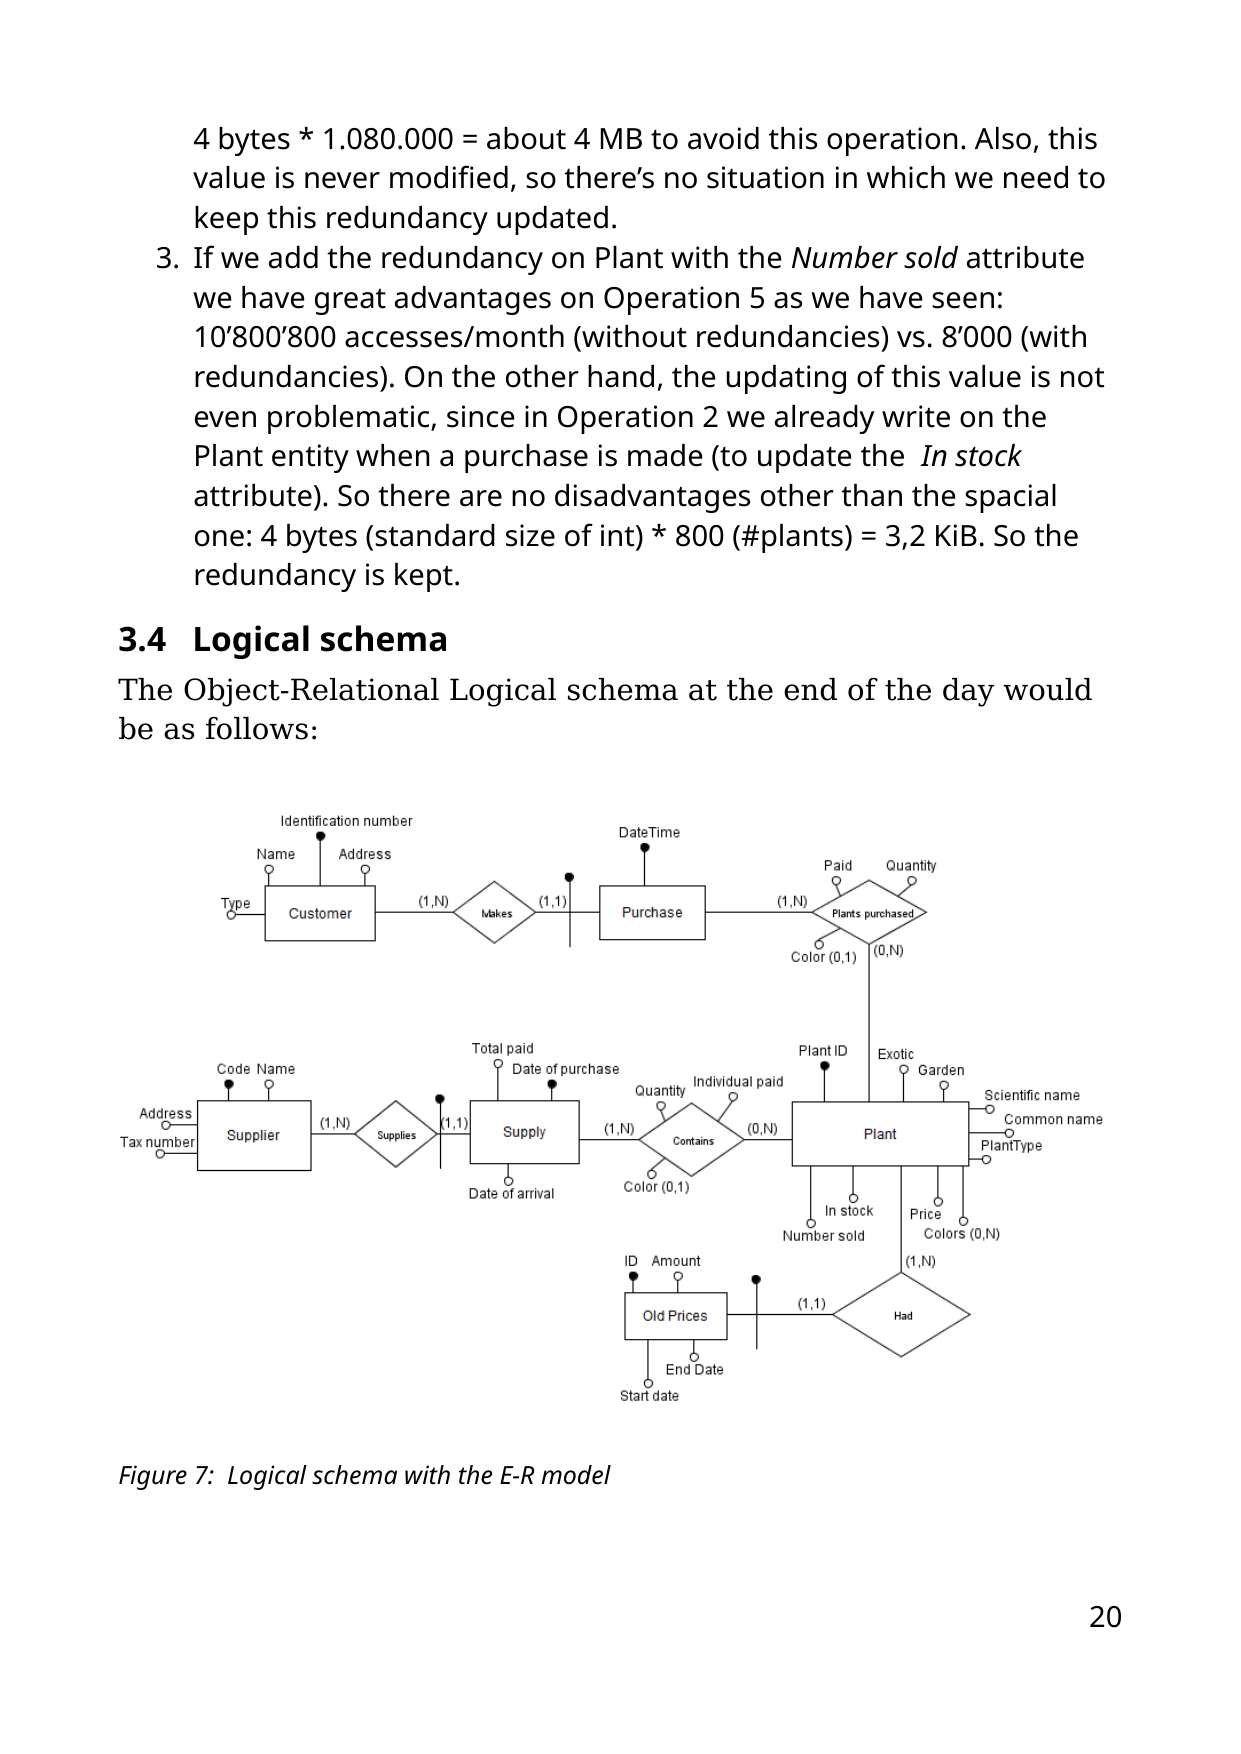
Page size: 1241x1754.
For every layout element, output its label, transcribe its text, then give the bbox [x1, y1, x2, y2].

list If we add the redundancy on Plant with the Number sold attribute we have great advantages on Operation 5 as we have seen: 10’800’800 accesses/month (without redundancies) vs. 8’000 (with redundancies). On the other hand, the updating of this value is not even problematic, since in Operation 2 we already write on the Plant entity when a purchase is made (to update the In stock attribute). So there are no disadvantages other than the spacial one: 4 bytes (standard size of int) * 800 (#plants) = 3,2 KiB. So the redundancy is kept. [156, 237, 1122, 594]
subtitle Logical schema [118, 615, 1122, 661]
list 4 bytes * 1.080.000 = about 4 MB to avoid this operation. Also, this value is never modified, so there’s no situation in which we need to keep this redundancy updated. [156, 118, 1122, 237]
picture [118, 778, 1123, 1458]
text Figure 7: Logical schema with the E-R model [118, 1458, 1122, 1492]
text The Object-Relational Logical schema at the end of the day would be as follows: [118, 673, 1122, 746]
